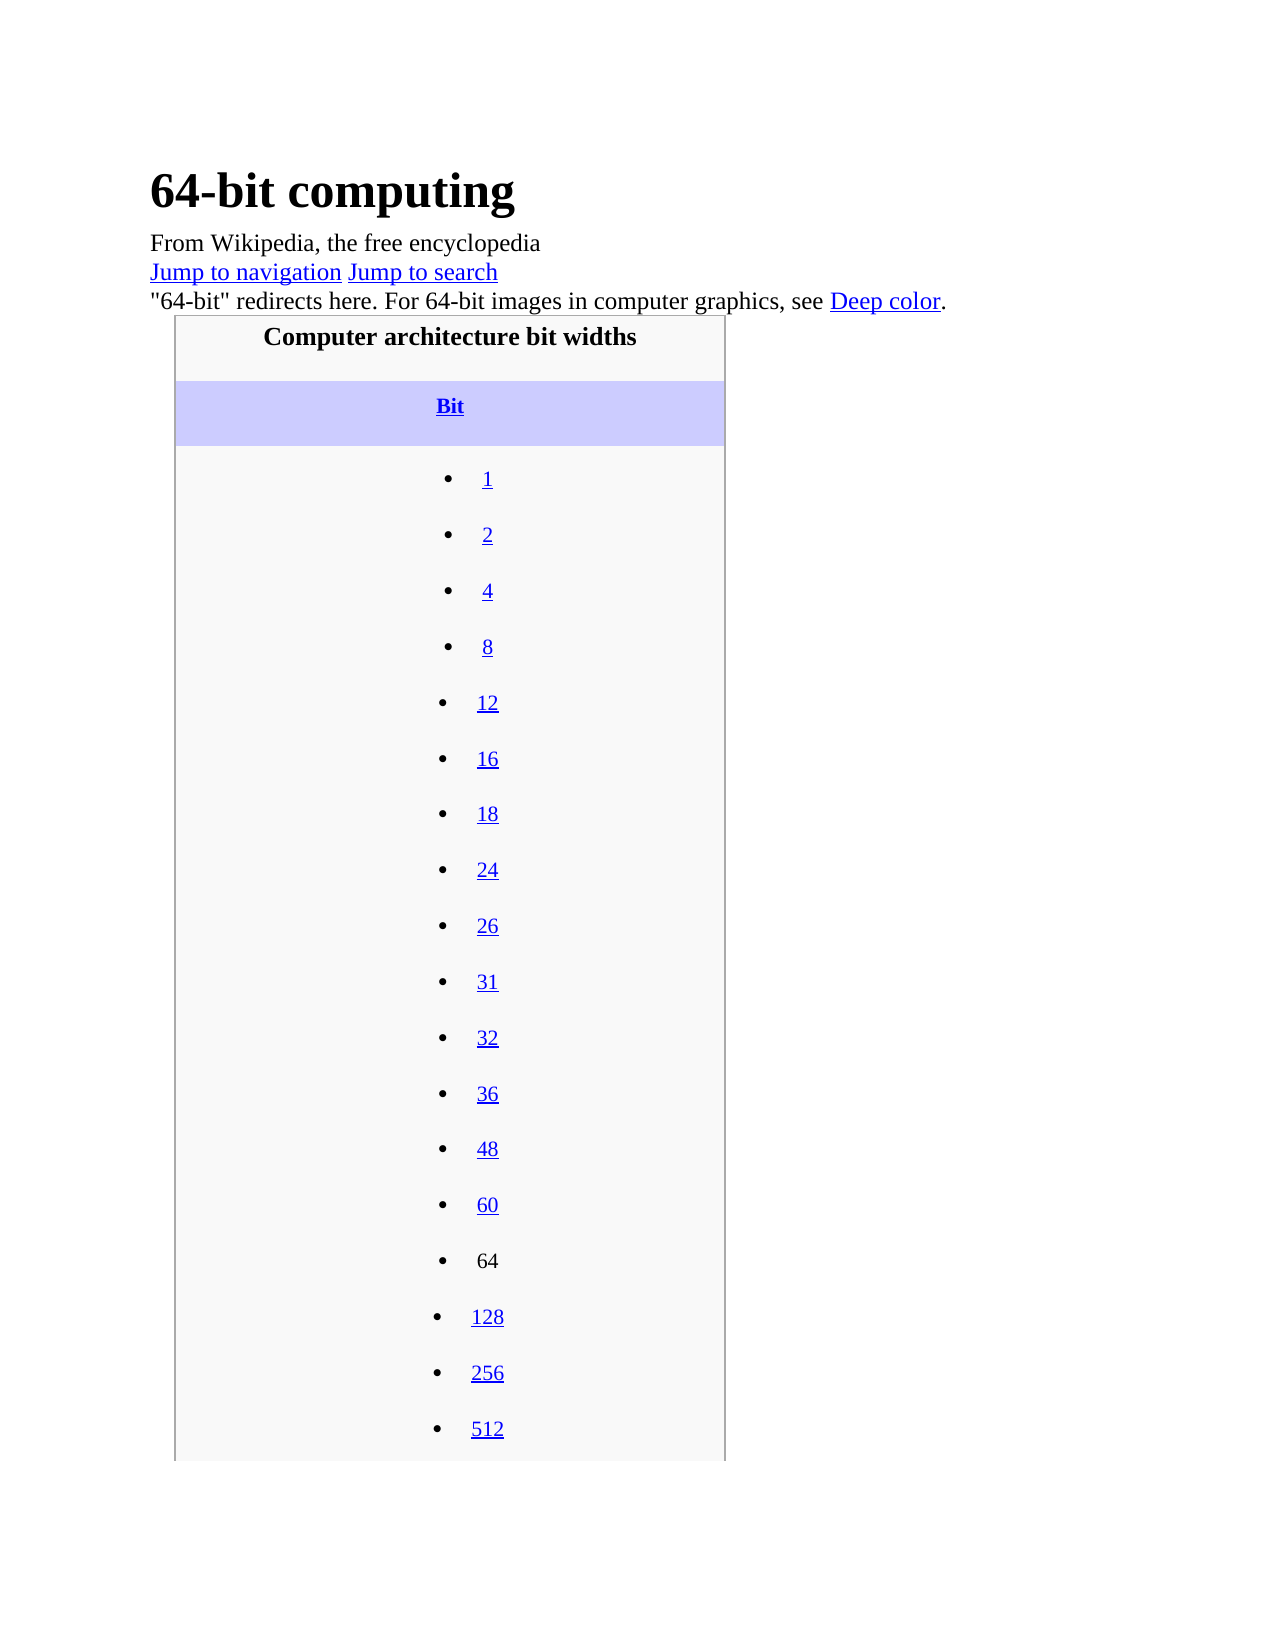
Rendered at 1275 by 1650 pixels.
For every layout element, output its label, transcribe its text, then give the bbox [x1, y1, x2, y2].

table_cell Bit [176, 381, 724, 446]
text From Wikipedia, the free encyclopedia [150, 228, 1125, 257]
text Jump to navigation Jump to search [150, 257, 1125, 286]
table_cell 1 2 4 8 12 16 18 24 26 31 32 36 48 60 64 128 256 512 [176, 446, 724, 1461]
table_header Computer architecture bit widths [176, 316, 724, 381]
text "64-bit" redirects here. For 64-bit images in computer graphics, see Deep color. [150, 286, 1125, 314]
text 64-bit computing [150, 160, 1125, 218]
